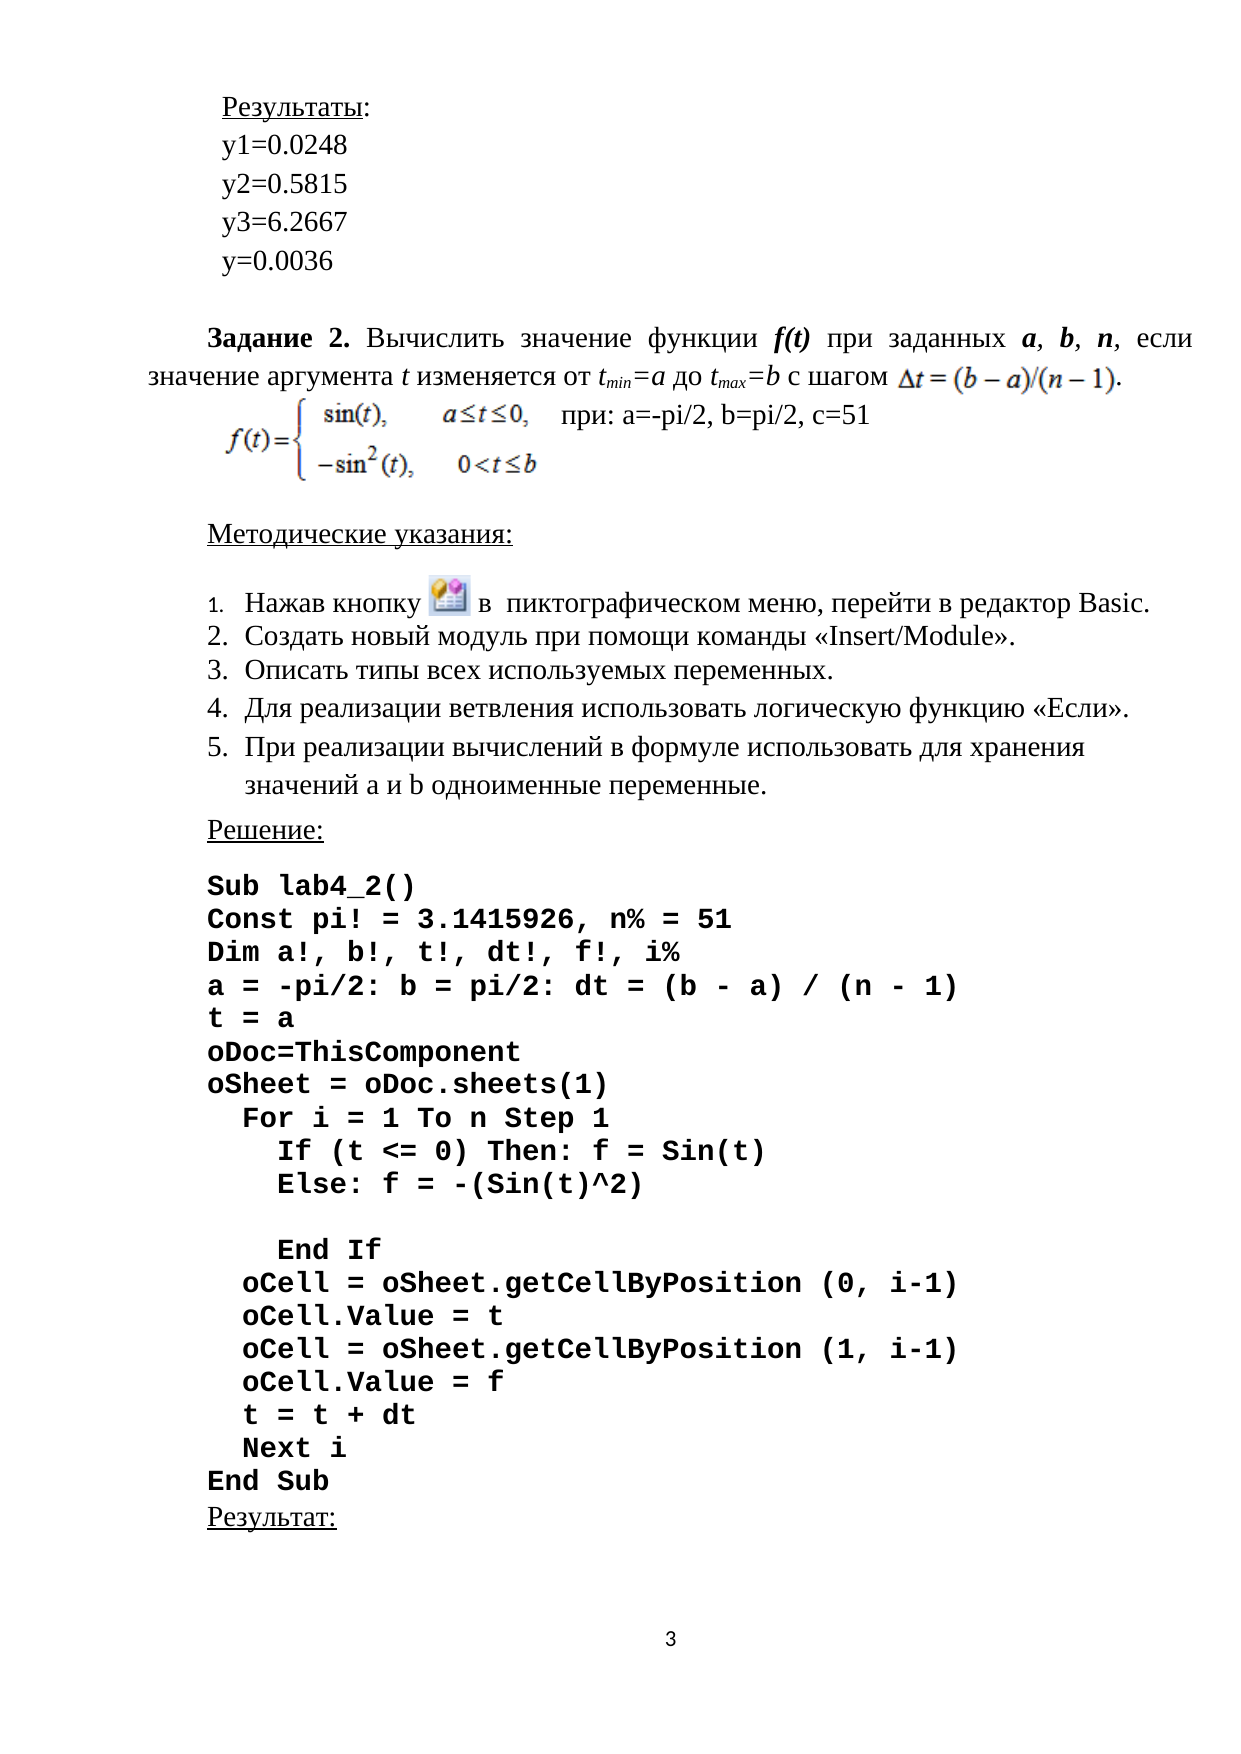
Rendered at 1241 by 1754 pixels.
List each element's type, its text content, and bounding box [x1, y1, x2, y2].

text Next i [207, 1433, 1193, 1466]
list Нажав кнопку в пиктографическом меню, перейти в редактор Basic. [207, 575, 1193, 618]
text y2=0.5815 [148, 166, 1193, 199]
text y1=0.0248 [148, 127, 1193, 161]
text End Sub [207, 1466, 1193, 1499]
list Создать новый модуль при помощи команды «Insert/Module». [207, 618, 1193, 652]
list Описать типы всех используемых переменных. [207, 652, 1193, 685]
text Задание 2. Вычислить значение функции f(t) при заданных a, b, n, если значение аргумента t изменяется от tmin=a до tmax=b с шагом . при: a=-pi/2, b=pi/2, c=51 [148, 320, 1193, 431]
text End If [207, 1235, 1193, 1268]
text Dim a!, b!, t!, dt!, f!, i% [207, 938, 1193, 971]
text oCell = oSheet.getCellByPosition (0, i-1) [207, 1268, 1193, 1301]
text oSheet = oDoc.sheets(1) [207, 1070, 1193, 1103]
picture [220, 398, 556, 484]
text t = t + dt [207, 1400, 1193, 1433]
text oCell = oSheet.getCellByPosition (1, i-1) [207, 1334, 1193, 1367]
text y3=6.2667 [148, 204, 1193, 238]
picture [428, 575, 471, 616]
text y=0.0036 [148, 243, 1193, 276]
text oDoc=ThisComponent [207, 1037, 1193, 1070]
text Решение: [207, 812, 1193, 846]
text oCell.Value = t [207, 1301, 1193, 1334]
text Else: f = -(Sin(t)^2) [207, 1169, 1193, 1202]
text Результат: [207, 1499, 1193, 1532]
picture [896, 359, 1117, 401]
text Результаты: [148, 89, 1193, 122]
text If (t <= 0) Then: f = Sin(t) [207, 1136, 1193, 1169]
text t = a [207, 1004, 1193, 1037]
list Для реализации ветвления использовать логическую функцию «Если». [207, 690, 1193, 724]
text Методические указания: [148, 516, 1193, 549]
text For i = 1 To n Step 1 [207, 1103, 1193, 1136]
text Const pi! = 3.1415926, n% = 51 [207, 904, 1193, 938]
list При реализации вычислений в формуле использовать для хранения значений a и b одноименные переменные. [207, 729, 1193, 801]
text oCell.Value = f [207, 1367, 1193, 1400]
text a = -pi/2: b = pi/2: dt = (b - a) / (n - 1) [207, 971, 1193, 1004]
text Sub lab4_2() [207, 872, 1193, 904]
